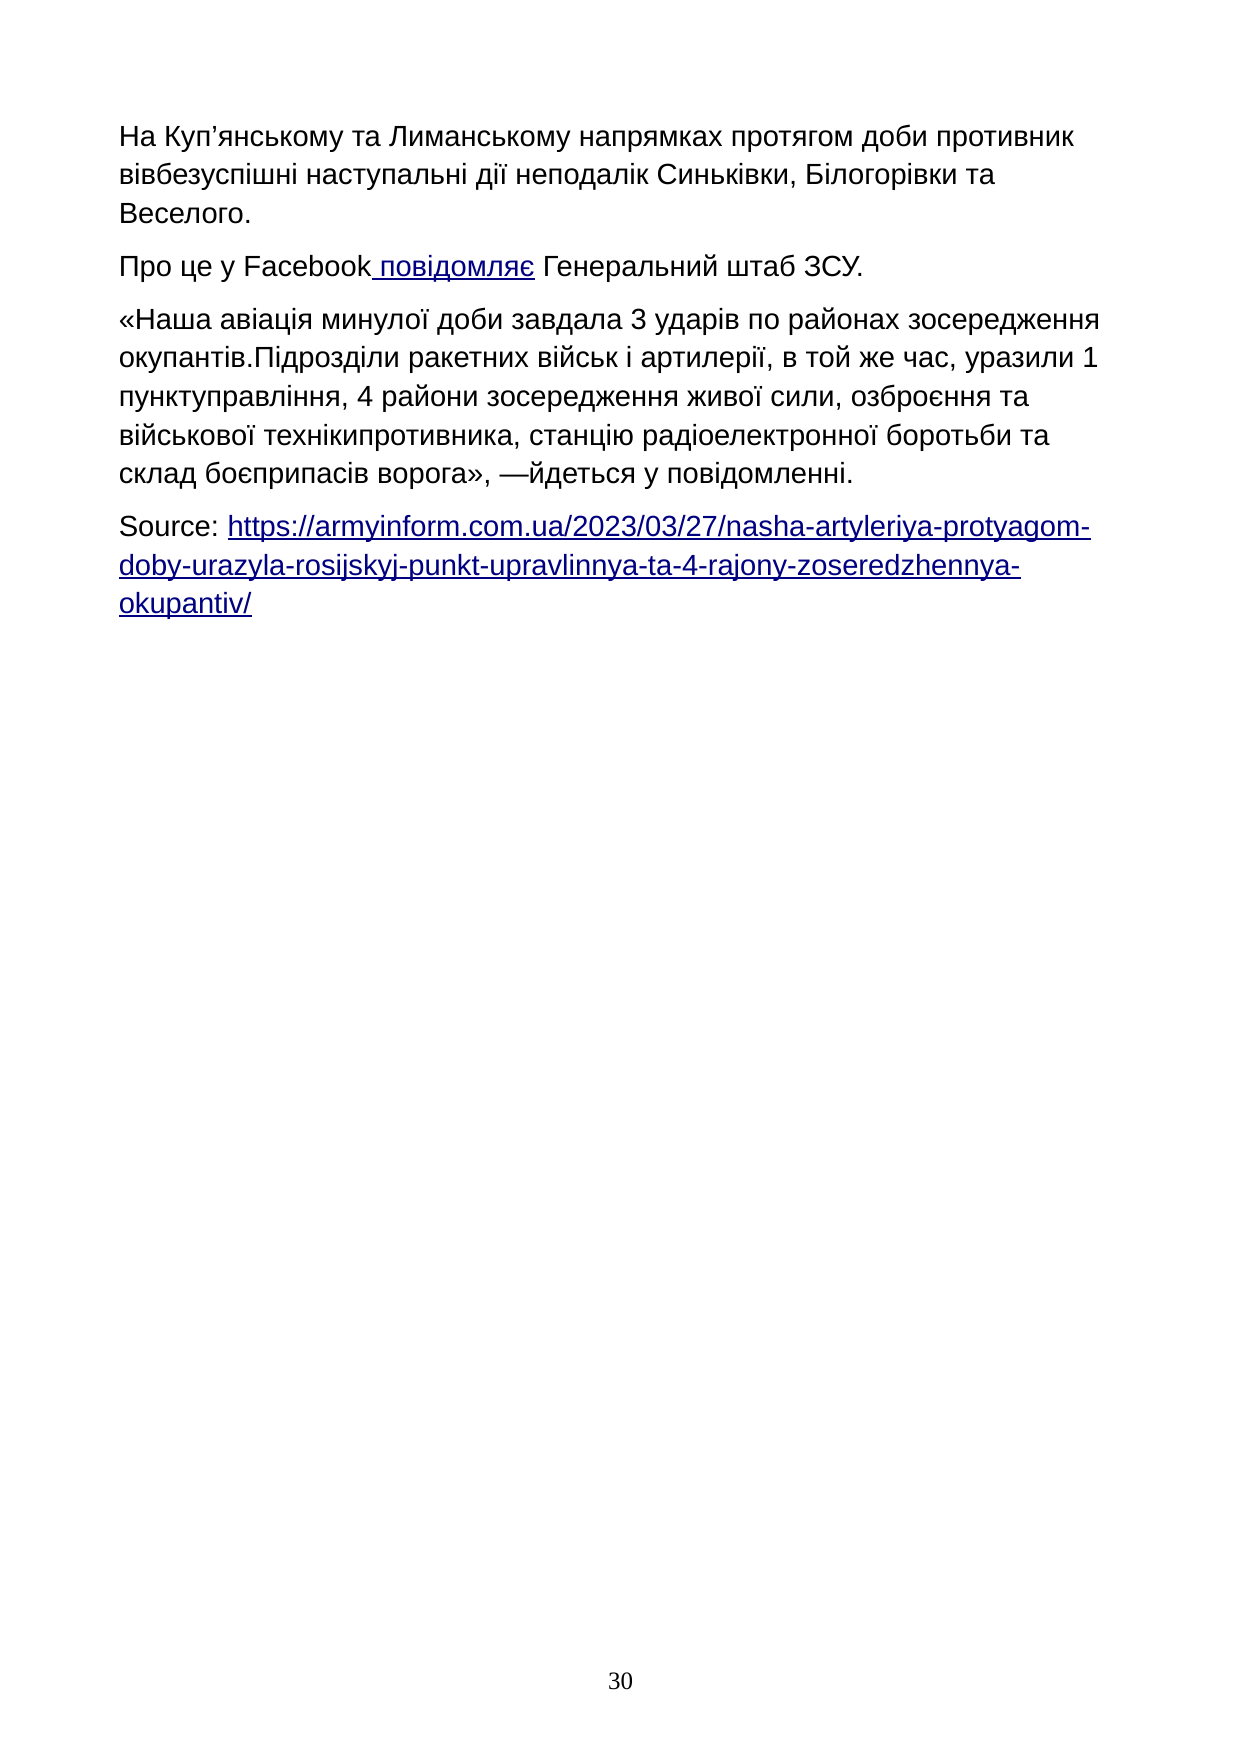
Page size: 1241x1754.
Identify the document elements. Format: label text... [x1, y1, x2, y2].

text На Куп’янському та Лиманському напрямках протягом доби противник вівбезуспішні наступальні дії неподалік Синьківки, Білогорівки та Веселого. [118, 118, 1122, 229]
text «Наша авіація минулої доби завдала 3 ударів по районах зосередження окупантів.Підрозділи ракетних військ і артилерії, в той же час, уразили 1 пунктуправління, 4 райони зосередження живої сили, озброєння та військової технікипротивника, станцію радіоелектронної боротьби та склад боєприпасів ворога», —йдеться у повідомленні. [118, 302, 1122, 489]
text Source: https://armyinform.com.ua/2023/03/27/nasha-artyleriya-protyagom-doby-urazyla-rosijskyj-punkt-upravlinnya-ta-4-rajony-zoseredzhennya-okupantiv/ [118, 509, 1122, 620]
text Про це у Facebook повідомляє Генеральний штаб ЗСУ. [118, 249, 1122, 282]
